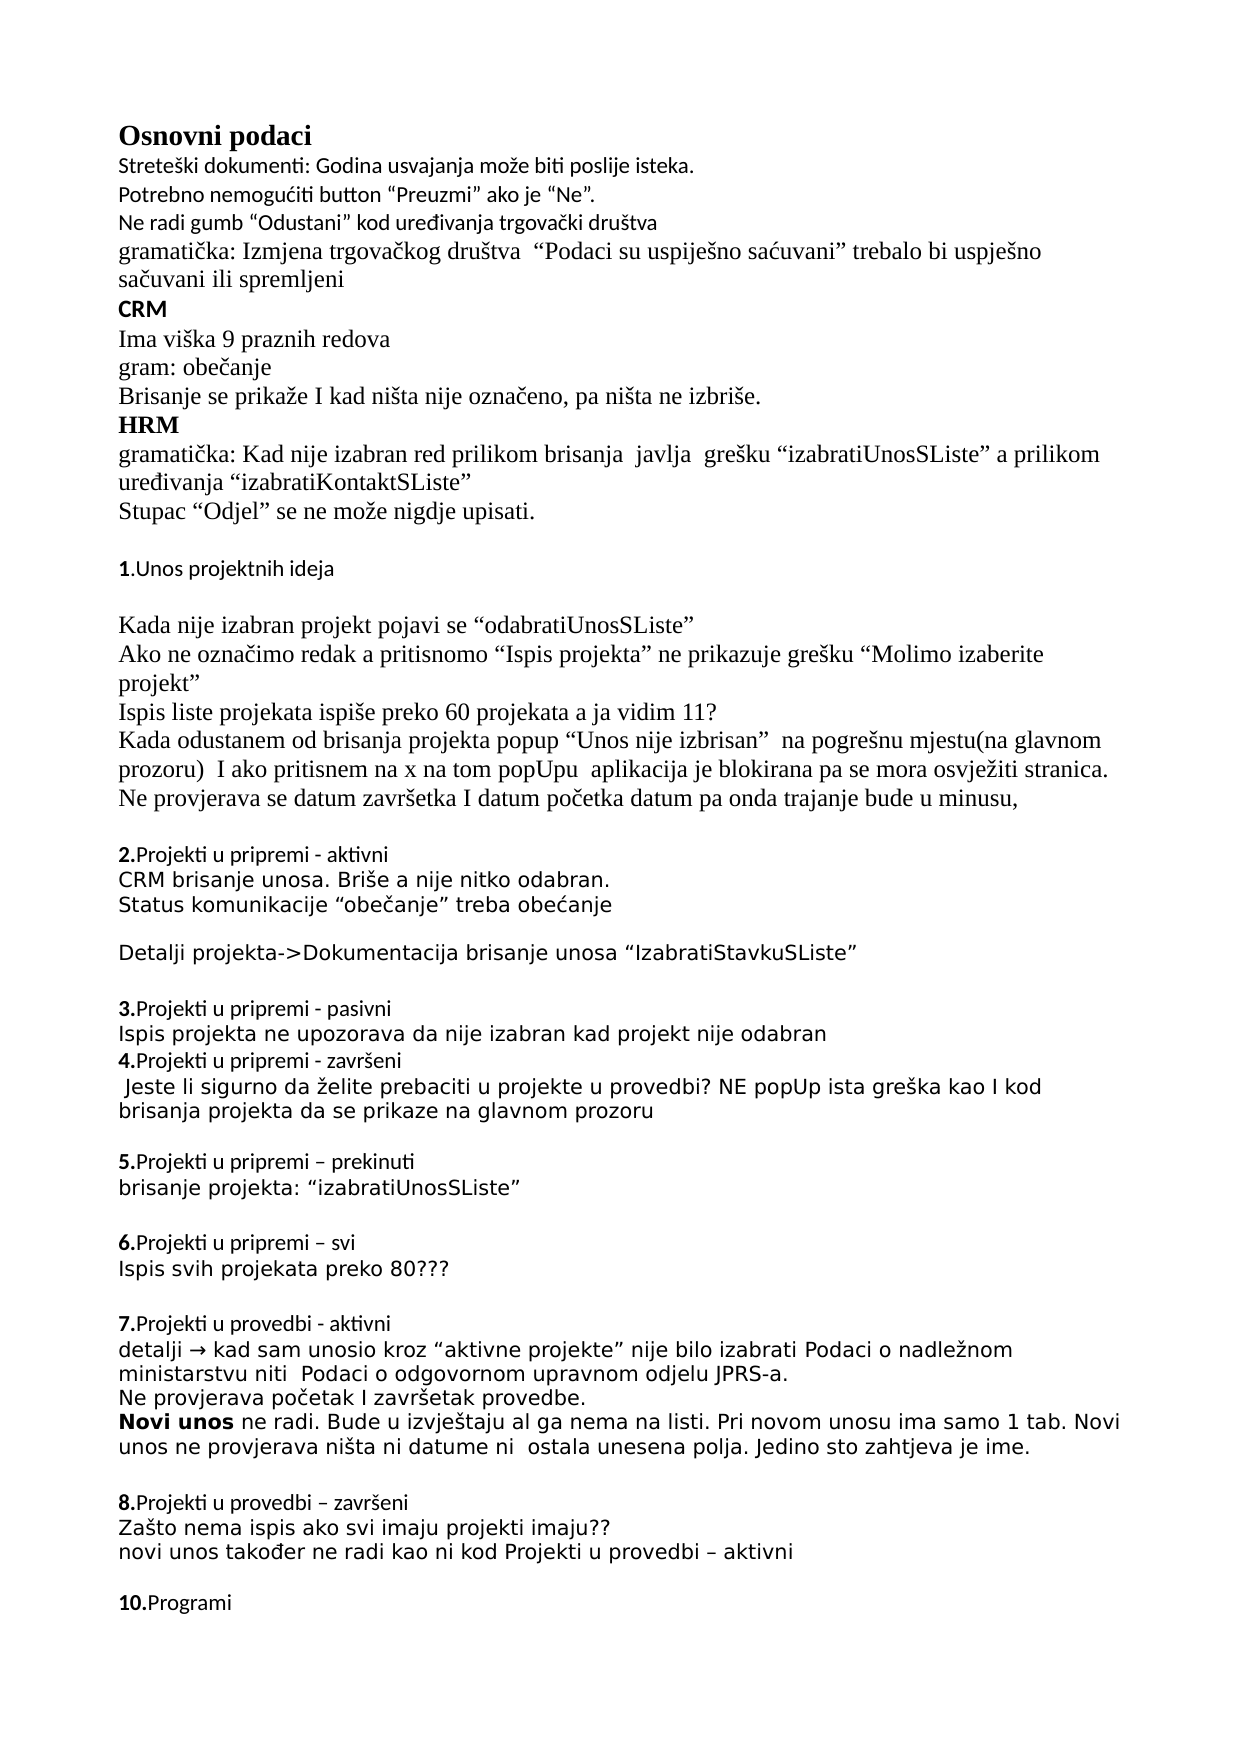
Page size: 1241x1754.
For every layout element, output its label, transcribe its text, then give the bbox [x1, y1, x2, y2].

text 10.Programi [118, 1588, 1122, 1617]
text Streteški dokumenti: Godina usvajanja može biti poslije isteka. [118, 152, 1122, 180]
text Osnovni podaci [118, 118, 1122, 152]
text novi unos također ne radi kao ni kod Projekti u provedbi – aktivni [118, 1540, 1122, 1564]
text Jeste li sigurno da želite prebaciti u projekte u provedbi? NE popUp ista greška kao I kod brisanja projekta da se prikaze na glavnom prozoru [118, 1075, 1122, 1123]
text 5.Projekti u pripremi – prekinuti [118, 1147, 1122, 1176]
text 7.Projekti u provedbi - aktivni [118, 1309, 1122, 1338]
text Ispis projekta ne upozorava da nije izabran kad projekt nije odabran [118, 1022, 1122, 1047]
text Kada odustanem od brisanja projekta popup “Unos nije izbrisan” na pogrešnu mjestu(na glavnom prozoru) I ako pritisnem na x na tom popUpu aplikacija je blokirana pa se mora osvježiti stranica. [118, 726, 1122, 783]
text Novi unos ne radi. Bude u izvještaju al ga nema na listi. Pri novom unosu ima samo 1 tab. Novi unos ne provjerava ništa ni datume ni ostala unesena polja. Jedino sto zahtjeva je ime. [118, 1410, 1122, 1459]
text detalji → kad sam unosio kroz “aktivne projekte” nije bilo izabrati Podaci o nadležnom ministarstvu niti Podaci o odgovornom upravnom odjelu JPRS-a. [118, 1338, 1122, 1386]
text gram: obečanje [118, 352, 1122, 381]
text 1.Unos projektnih ideja [118, 554, 1122, 582]
text 6.Projekti u pripremi – svi [118, 1228, 1122, 1257]
text 4.Projekti u pripremi - završeni [118, 1047, 1122, 1075]
text Brisanje se prikaže I kad ništa nije označeno, pa ništa ne izbriše. [118, 381, 1122, 410]
text CRM [118, 293, 1122, 324]
text Ima viška 9 praznih redova [118, 324, 1122, 352]
text 2.Projekti u pripremi - aktivni [118, 841, 1122, 868]
text Ako ne označimo redak a pritisnomo “Ispis projekta” ne prikazuje grešku “Molimo izaberite projekt” [118, 639, 1122, 697]
text 8.Projekti u provedbi – završeni [118, 1488, 1122, 1516]
text Stupac “Odjel” se ne može nigdje upisati. [118, 496, 1122, 525]
text Detalji projekta->Dokumentacija brisanje unosa “IzabratiStavkuSListe” [118, 941, 1122, 966]
text Ne radi gumb “Odustani” kod uređivanja trgovački društva [118, 208, 1122, 236]
text brisanje projekta: “izabratiUnosSListe” [118, 1176, 1122, 1200]
text gramatička: Izmjena trgovačkog društva “Podaci su uspiješno saćuvani” trebalo bi uspješno sačuvani ili spremljeni [118, 236, 1122, 293]
text gramatička: Kad nije izabran red prilikom brisanja javlja grešku “izabratiUnosSListe” a prilikom uređivanja “izabratiKontaktSListe” [118, 439, 1122, 496]
text CRM brisanje unosa. Briše a nije nitko odabran. [118, 868, 1122, 893]
text HRM [118, 410, 1122, 439]
text Status komunikacije “obečanje” treba obećanje [118, 893, 1122, 917]
text Ispis svih projekata preko 80??? [118, 1257, 1122, 1281]
text Ne provjerava se datum završetka I datum početka datum pa onda trajanje bude u minusu, [118, 783, 1122, 812]
text Ne provjerava početak I završetak provedbe. [118, 1386, 1122, 1410]
text Ispis liste projekata ispiše preko 60 projekata a ja vidim 11? [118, 697, 1122, 726]
text Zašto nema ispis ako svi imaju projekti imaju?? [118, 1516, 1122, 1540]
text Potrebno nemogućiti button “Preuzmi” ako je “Ne”. [118, 180, 1122, 208]
text 3.Projekti u pripremi - pasivni [118, 994, 1122, 1022]
table_header [0, 5, 301, 33]
text Kada nije izabran projekt pojavi se “odabratiUnosSListe” [118, 611, 1122, 639]
